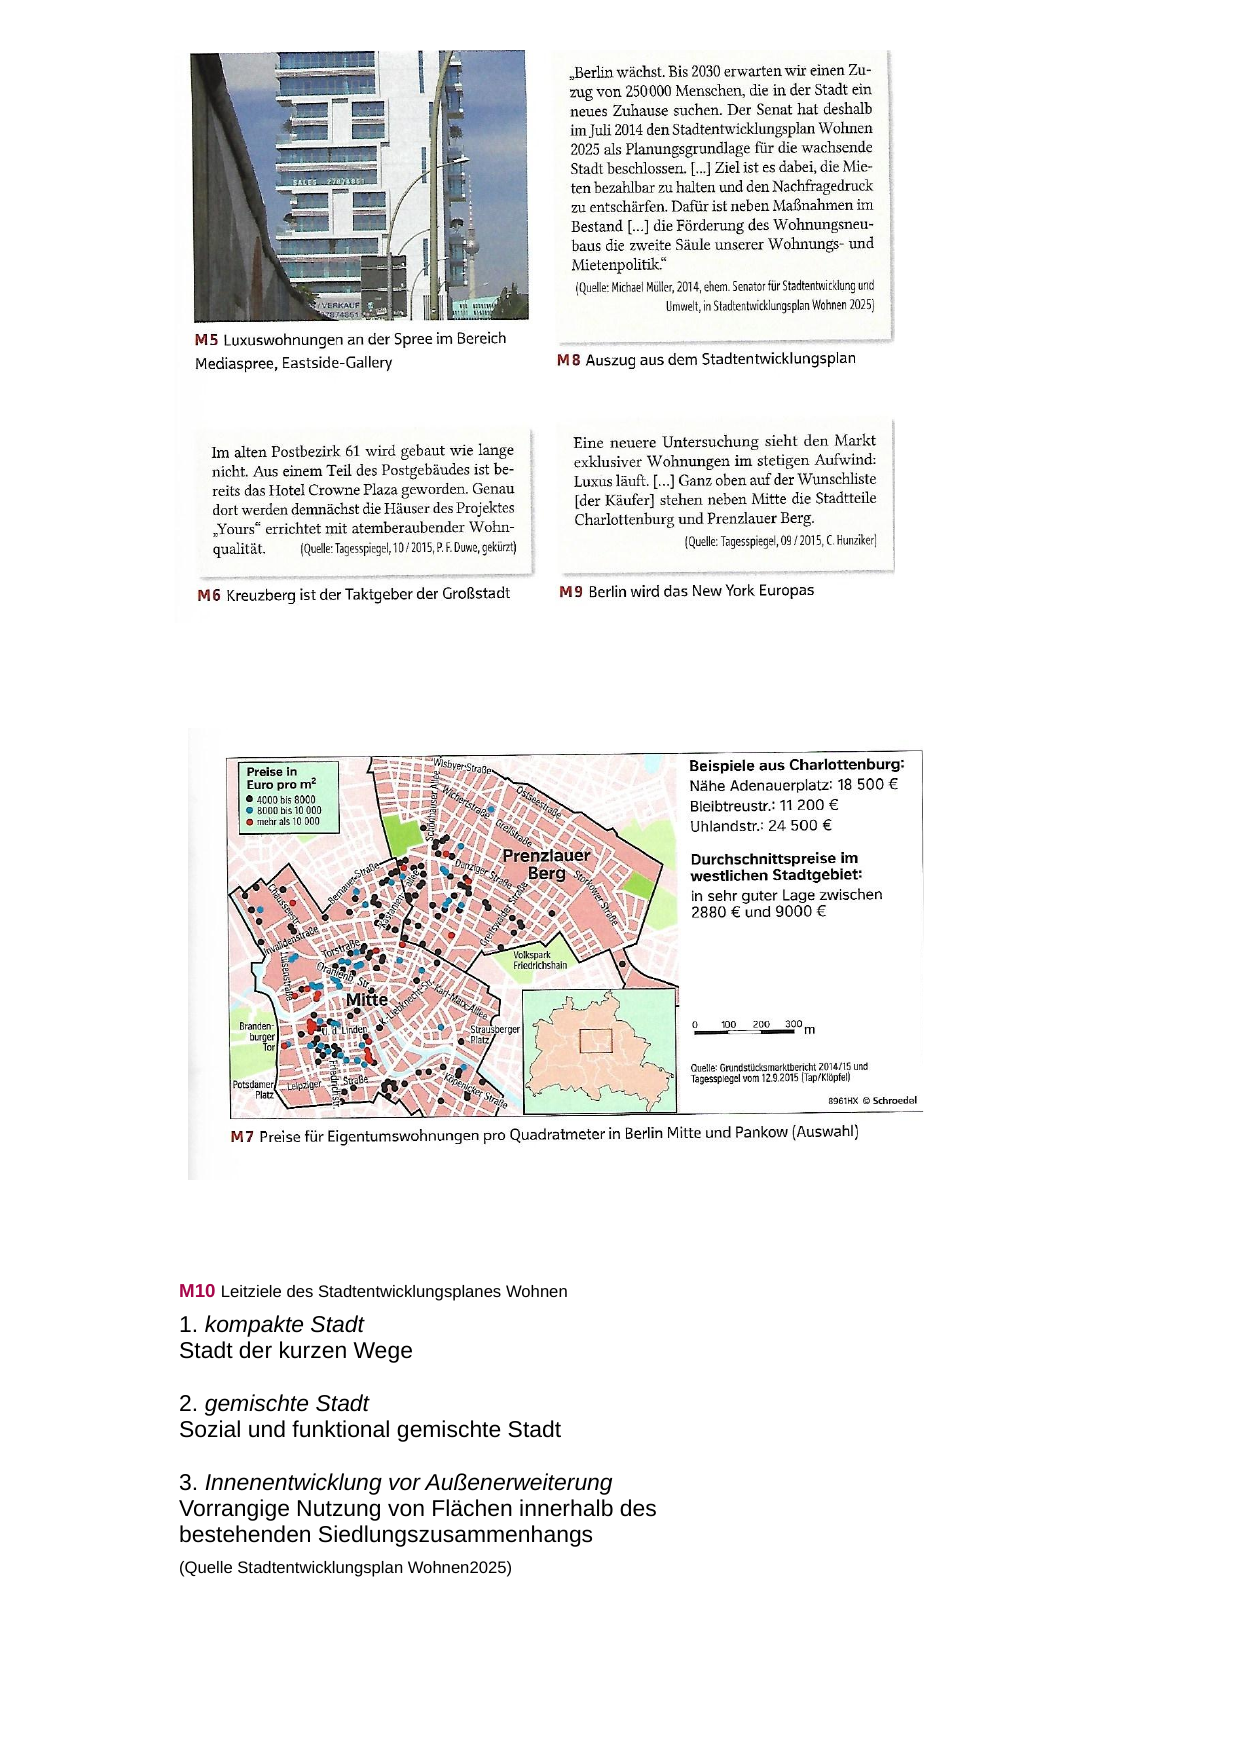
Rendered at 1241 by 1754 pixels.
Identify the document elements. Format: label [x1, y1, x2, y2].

picture [188, 861, 924, 1180]
picture [174, 50, 895, 582]
